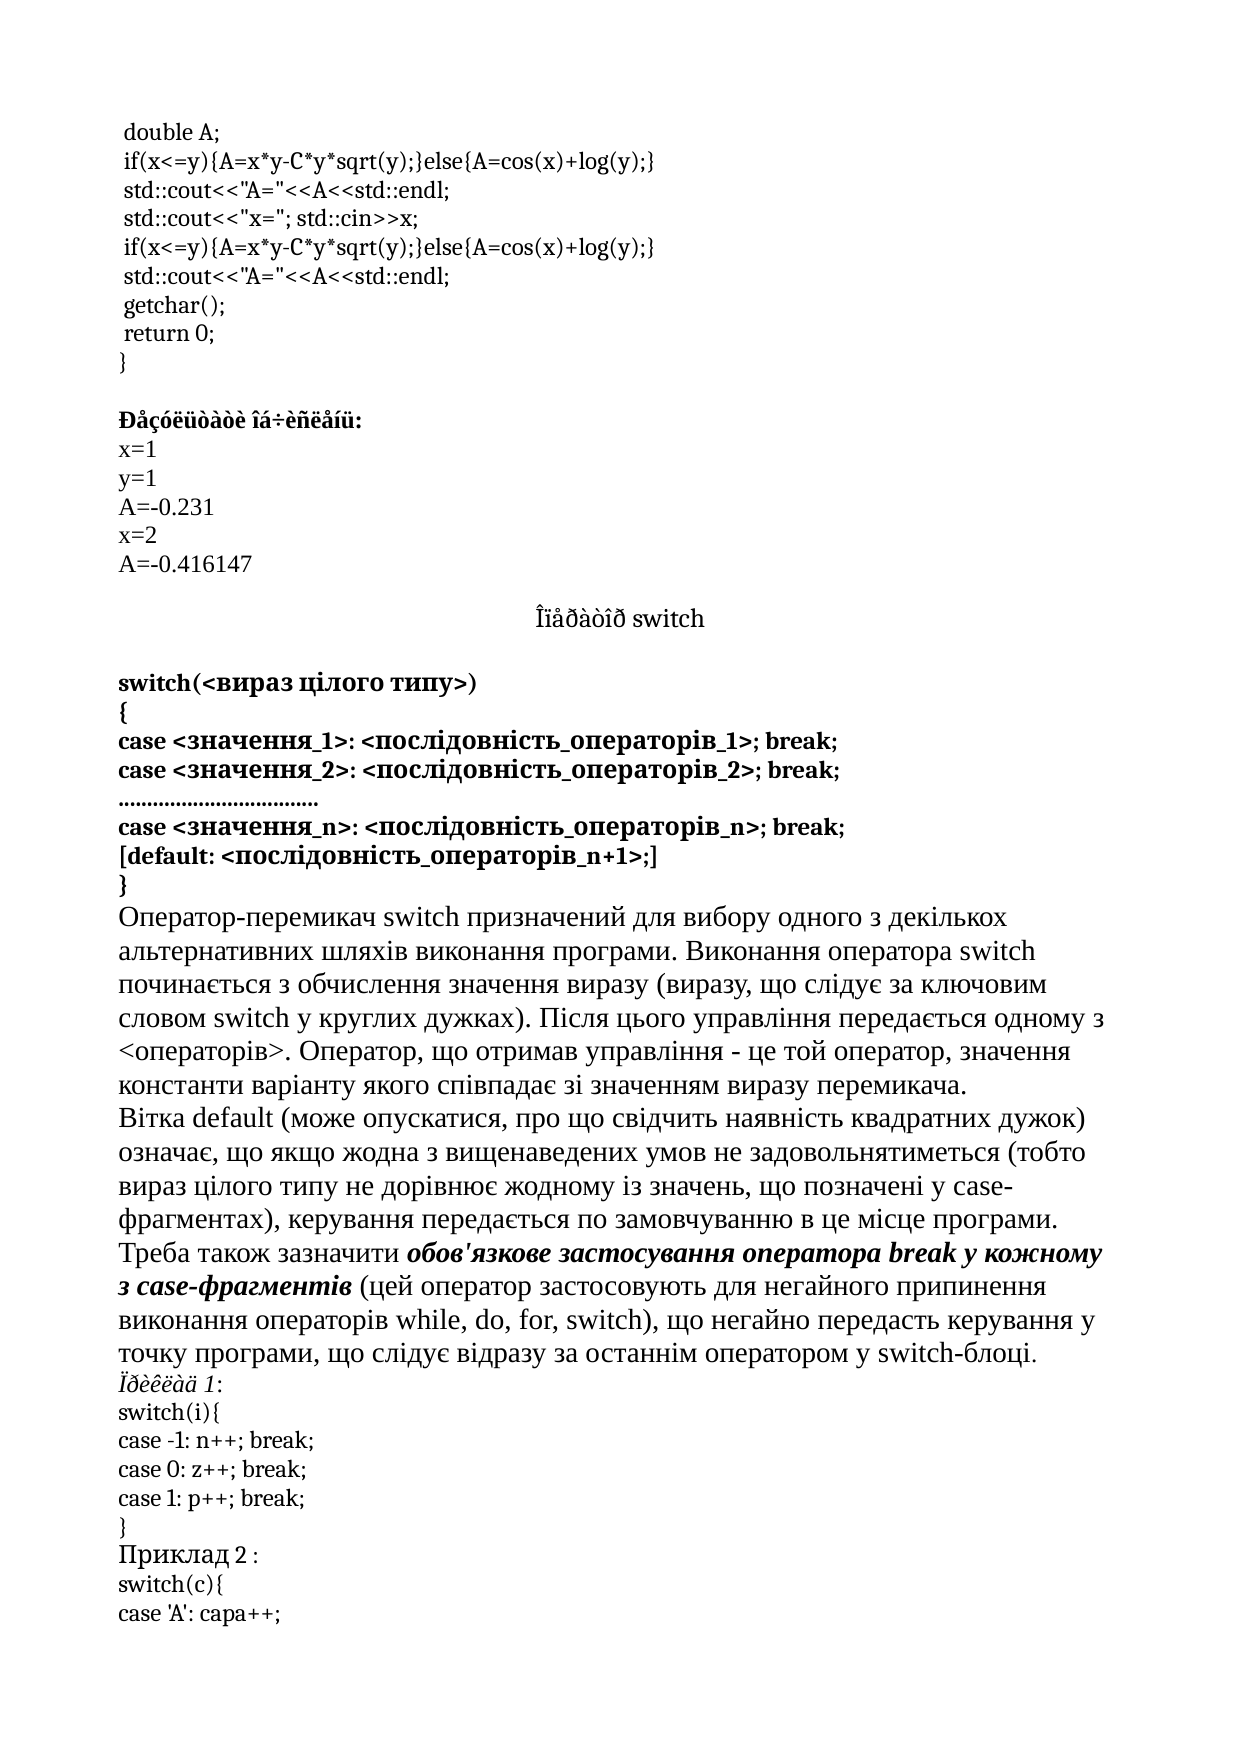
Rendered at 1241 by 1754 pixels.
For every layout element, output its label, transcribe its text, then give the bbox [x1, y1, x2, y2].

text switch(c){ [118, 1570, 1122, 1599]
text Оператор-перемикач switch призначений для вибору одного з декількох альтернативних шляхів виконання програми. Виконання оператора switch починається з обчислення значення виразу (виразу, що слідує за ключовим словом switch у круглих дужках). Після цього управління передається одному з <операторів>. Оператор, що отримав управління - це той оператор, значення константи варіанту якого співпадає зі значенням виразу перемикача. [118, 899, 1122, 1101]
text A=-0.231 [118, 492, 1122, 521]
subtitle Îïåðàòîð switch [118, 603, 1122, 634]
text Ïðèêëàä 1: [118, 1369, 1122, 1398]
text switch(<вираз цілого типу>) [118, 669, 1122, 698]
text getchar(); [118, 291, 1122, 319]
text case <значення_1>: <послідовність_операторів_1>; break; [118, 727, 1122, 756]
text A=-0.416147 [118, 549, 1122, 578]
text { [118, 698, 1122, 727]
text [default: <послідовність_операторів_n+1>;] [118, 842, 1122, 871]
text std::cout<<"x="; std::cin>>x; [118, 204, 1122, 233]
text if(x<=y){A=x*y-C*y*sqrt(y);}else{A=cos(x)+log(y);} [118, 233, 1122, 262]
text ................................... [118, 784, 1122, 813]
text y=1 [118, 463, 1122, 492]
text case <значення_n>: <послідовність_операторів_n>; break; [118, 813, 1122, 842]
text case 0: z++; break; [118, 1455, 1122, 1484]
text double A; [118, 118, 1122, 147]
text std::cout<<"A="<<A<<std::endl; [118, 262, 1122, 291]
text } [118, 348, 1122, 377]
text Ðåçóëüòàòè îá÷èñëåíü: [118, 406, 1122, 434]
text } [118, 1513, 1122, 1541]
text case 'A': capa++; [118, 1599, 1122, 1628]
text std::cout<<"A="<<A<<std::endl; [118, 176, 1122, 204]
text x=1 [118, 434, 1122, 463]
text } [118, 871, 1122, 899]
text x=2 [118, 521, 1122, 549]
text case -1: n++; break; [118, 1426, 1122, 1455]
text case <значення_2>: <послідовність_операторів_2>; break; [118, 756, 1122, 784]
text if(x<=y){A=x*y-C*y*sqrt(y);}else{A=cos(x)+log(y);} [118, 147, 1122, 176]
text case 1: p++; break; [118, 1484, 1122, 1513]
text switch(i){ [118, 1398, 1122, 1426]
text Вітка default (може опускатися, про що свідчить наявність квадратних дужок) означає, що якщо жодна з вищенаведених умов не задовольнятиметься (тобто вираз цілого типу не дорівнює жодному із значень, що позначені у саse-фрагментах), керування передається по замовчуванню в це місце програми. Треба також зазначити обов'язкове застосування оператора break у кожному з case-фрагментів (цей оператор застосовують для негайного припинення виконання операторів while, do, for, switch), що негайно передасть керування у точку програми, що слідує відразу за останнім оператором у switch-блоці. [118, 1101, 1122, 1369]
text return 0; [118, 319, 1122, 348]
text Приклад 2 : [118, 1541, 1122, 1570]
